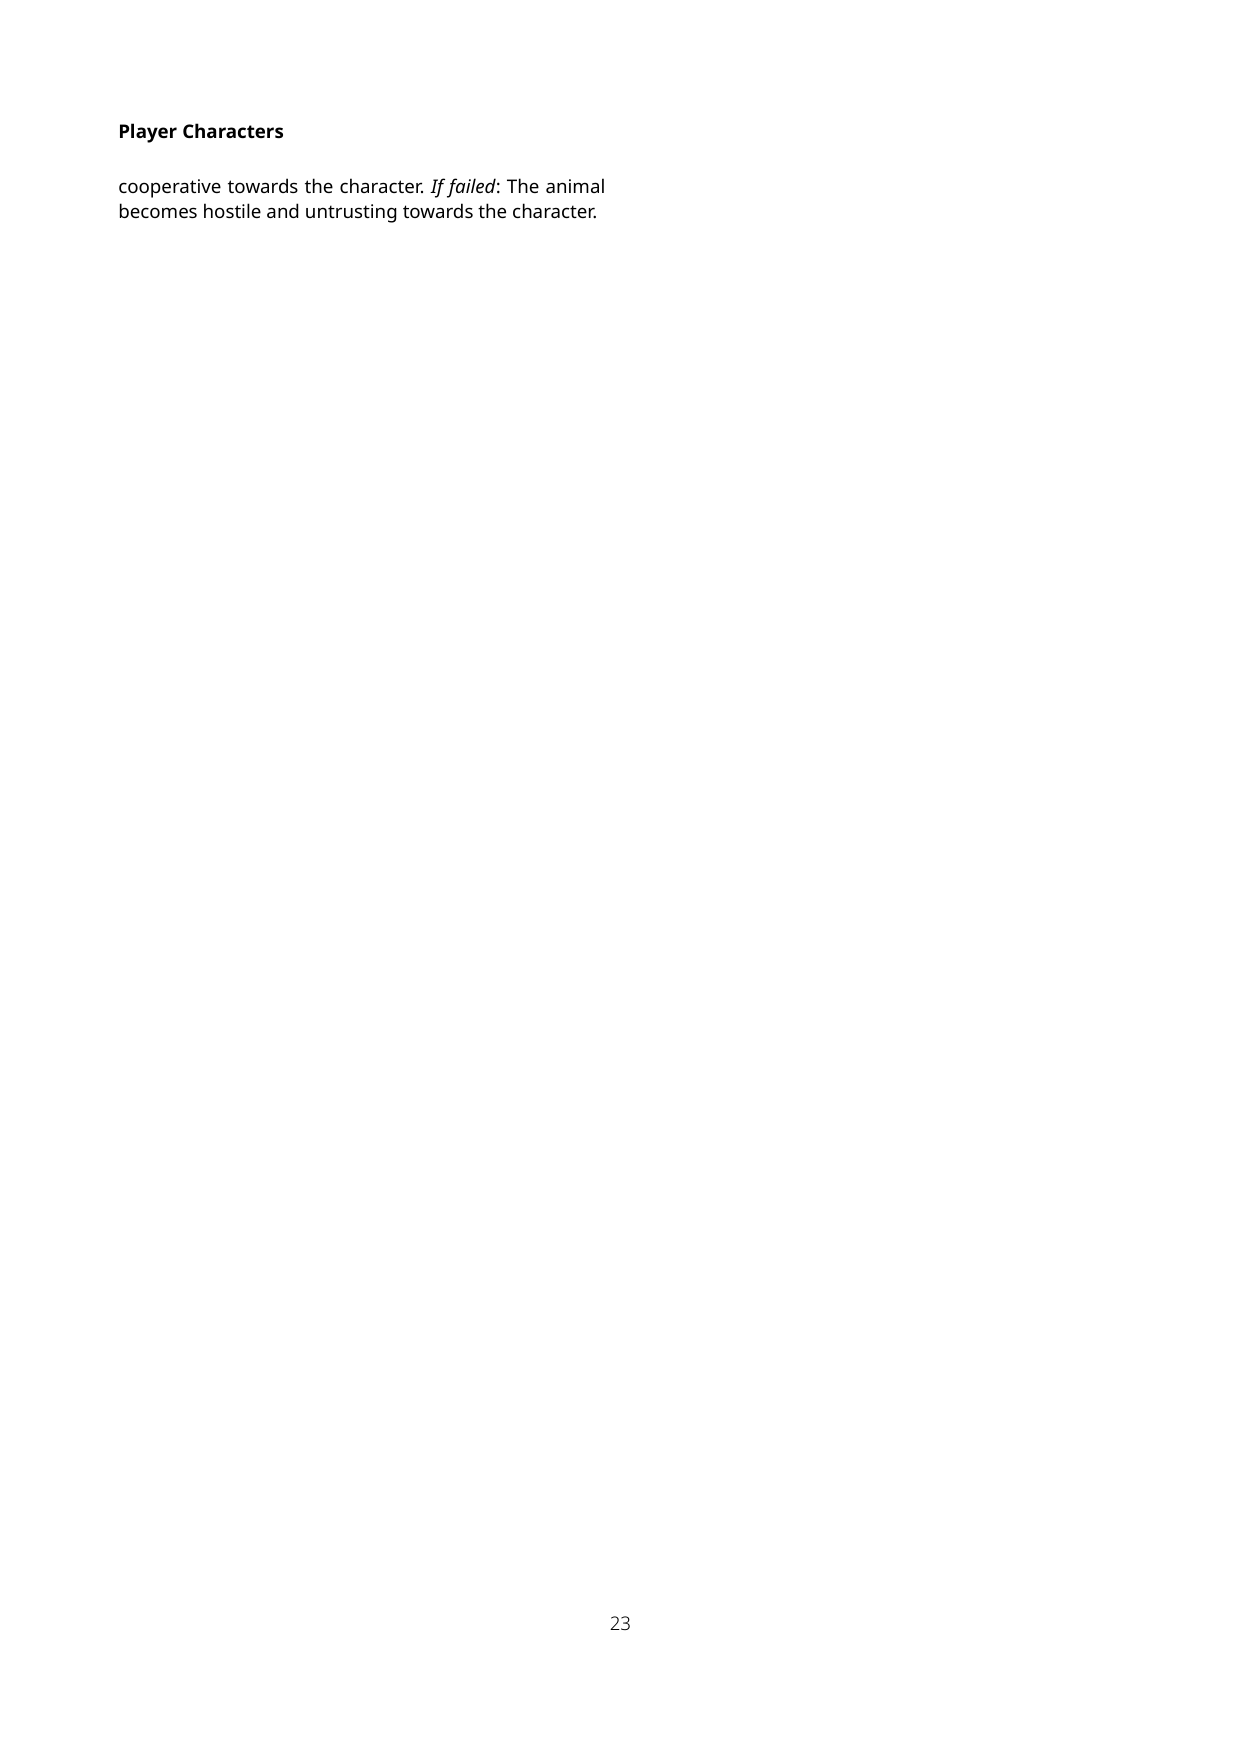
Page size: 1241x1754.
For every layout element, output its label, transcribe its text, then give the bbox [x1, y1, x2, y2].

text cooperative towards the character. If failed: The animal becomes hostile and untrusting towards the character. [118, 173, 605, 224]
